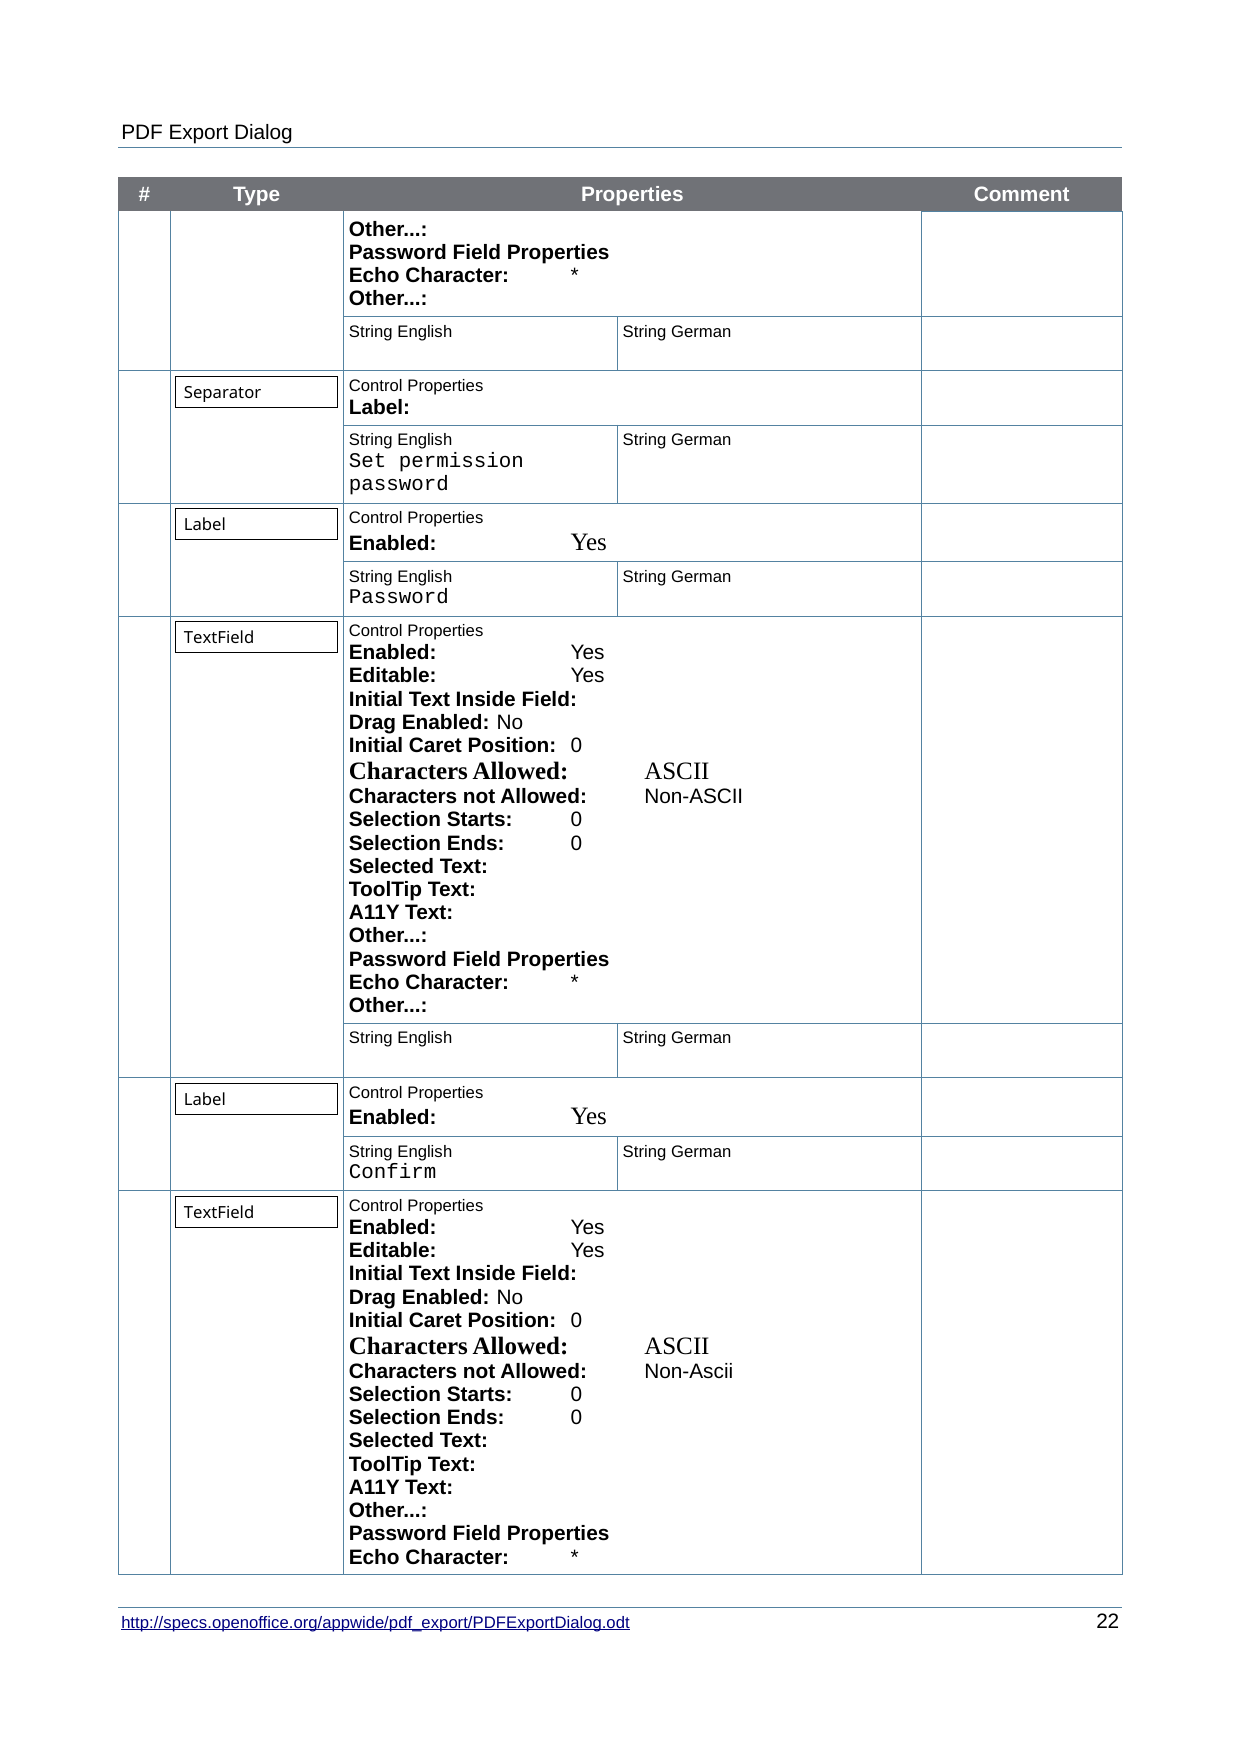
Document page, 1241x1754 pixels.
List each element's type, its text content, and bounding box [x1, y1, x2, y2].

table_header [922, 212, 1122, 316]
table_header Control Properties Label: [344, 371, 921, 424]
table_cell [922, 317, 1122, 370]
table_cell [171, 617, 343, 1077]
table_header [922, 617, 1122, 1023]
table_cell String German [618, 562, 921, 616]
table_cell [922, 1137, 1122, 1190]
table_cell [922, 1024, 1122, 1077]
table_header Control Properties Enabled: Yes Editable: Yes Initial Text Inside Field: Drag Enabled: No Initial Caret Position: 0 Characters Allowed: ASCII Characters not Allowed: Non-Ascii Selection Starts: 0 Selection Ends: 0 Selected Text: ToolTip Text: A11Y Text: Other...: Password Field Properties Echo Character: * [344, 1191, 921, 1574]
table_cell <#> [119, 371, 170, 503]
table_header Other...: Password Field Properties Echo Character: * Other...: [344, 211, 921, 316]
table_header # [118, 177, 170, 211]
table_cell [922, 562, 1122, 616]
table_cell String English Confirm [344, 1137, 617, 1190]
table_cell String English [344, 317, 617, 370]
table_cell [922, 426, 1122, 503]
table_cell String English Password [344, 562, 617, 616]
table_header [922, 504, 1122, 561]
table_cell <#> [119, 1078, 170, 1190]
table_header Control Properties Enabled: Yes Editable: Yes Initial Text Inside Field: Drag Enabled: No Initial Caret Position: 0 Characters Allowed: ASCII Characters not Allowed: Non-ASCII Selection Starts: 0 Selection Ends: 0 Selected Text: ToolTip Text: A11Y Text: Other...: Password Field Properties Echo Character: * Other...: [344, 617, 921, 1023]
table_header [922, 1191, 1122, 1574]
table_header [922, 371, 1122, 424]
table_cell [171, 504, 343, 616]
table_cell [171, 211, 343, 370]
table_header Control Properties Enabled: Yes [344, 1078, 921, 1136]
table_header Control Properties Enabled: Yes [344, 504, 921, 561]
table_cell [171, 1191, 343, 1574]
table_cell <#> [119, 504, 170, 616]
table_cell String English [344, 1024, 617, 1077]
table_cell [171, 1078, 343, 1190]
table_cell <#> [119, 1191, 170, 1574]
table_header [922, 1078, 1122, 1136]
table_header Properties [343, 177, 921, 211]
table_cell String German [618, 317, 921, 370]
table_cell [171, 371, 343, 503]
table_header Comment [921, 177, 1122, 211]
table_cell String German [618, 1024, 921, 1077]
table_cell <#> [119, 211, 170, 370]
table_cell String German [618, 426, 921, 503]
table_header Type [170, 177, 343, 211]
table_cell <#> [119, 617, 170, 1077]
table_cell String German [618, 1137, 921, 1190]
table_cell String English Set permission password [344, 426, 617, 503]
